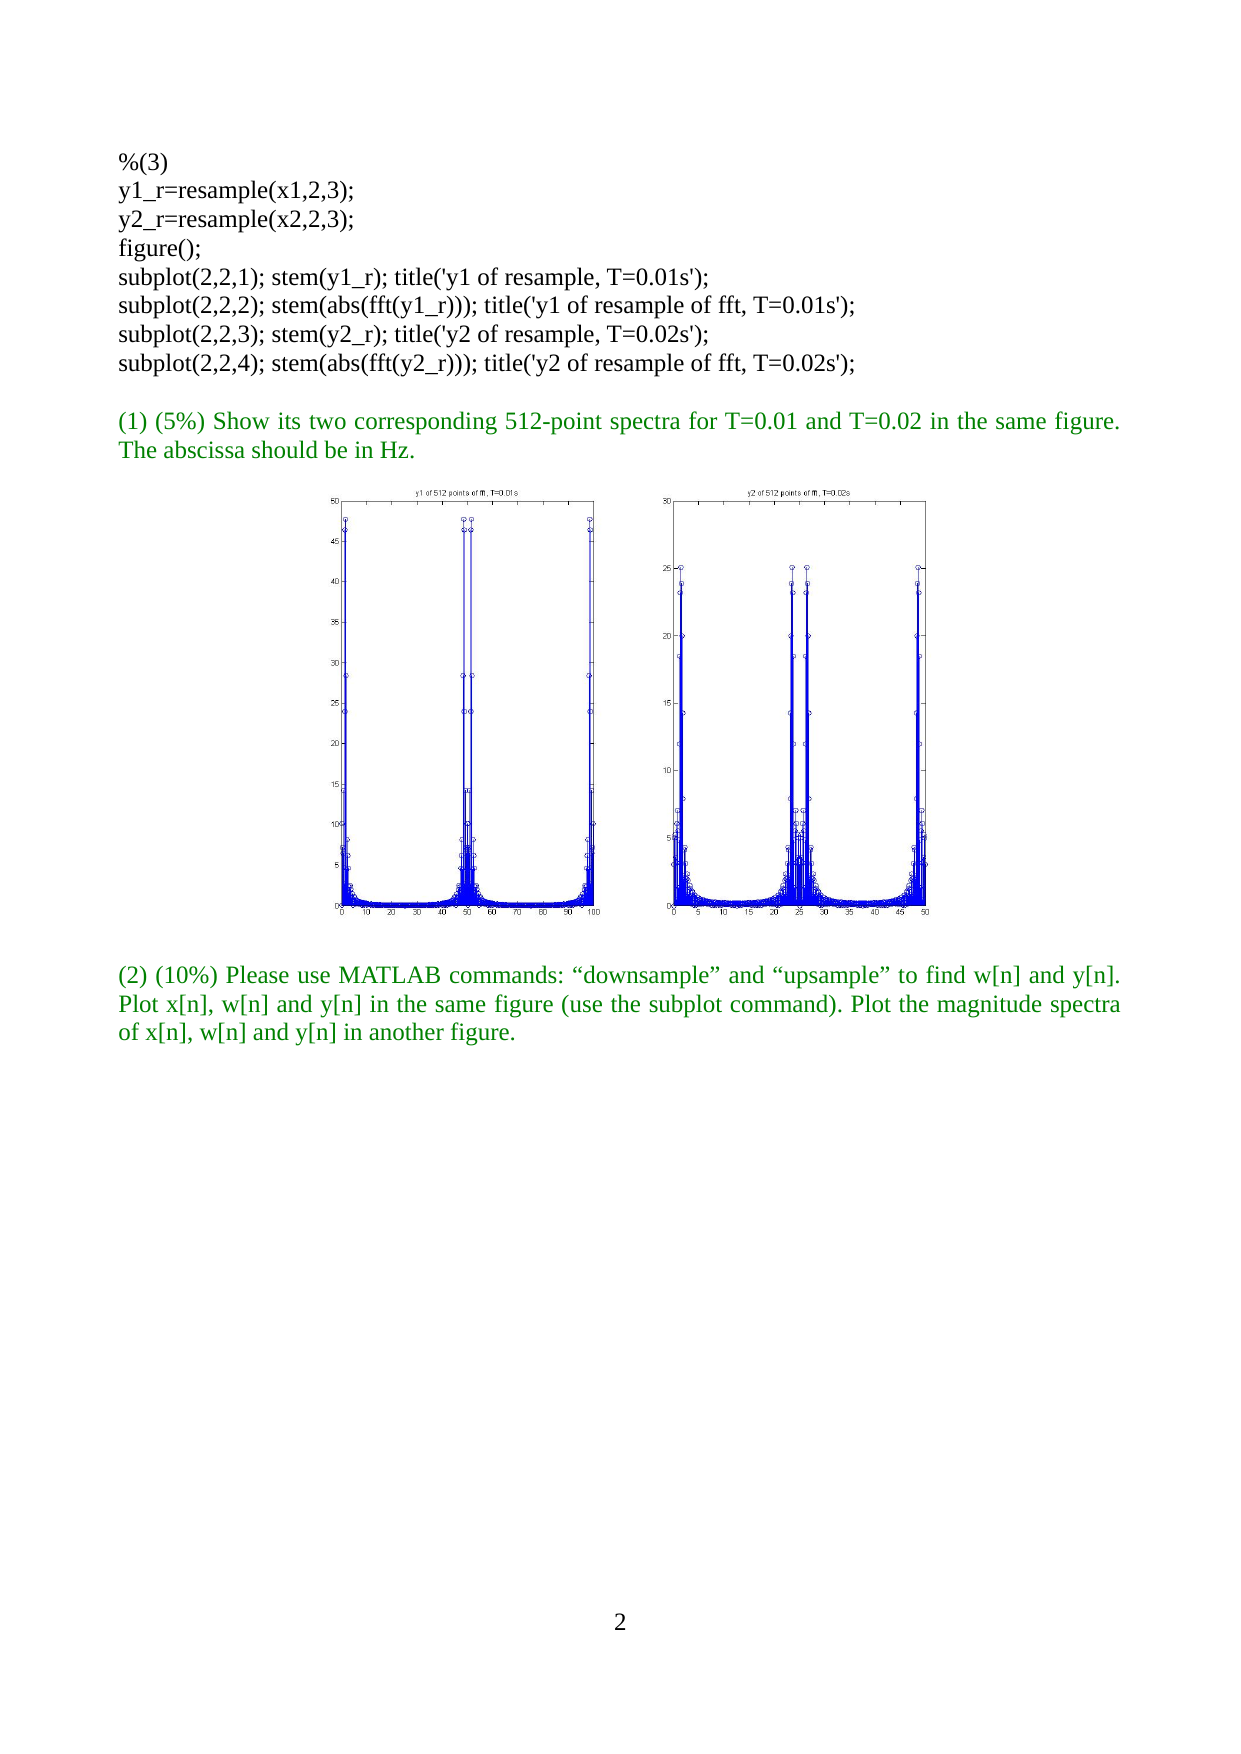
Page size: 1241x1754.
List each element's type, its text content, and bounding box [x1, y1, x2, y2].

text y2_r=resample(x2,2,3); [118, 204, 1122, 233]
text subplot(2,2,1); stem(y1_r); title('y1 of resample, T=0.01s'); [118, 262, 1122, 291]
text subplot(2,2,3); stem(y2_r); title('y2 of resample, T=0.02s'); [118, 319, 1122, 348]
picture [243, 463, 997, 960]
text %(3) [118, 147, 1122, 176]
text subplot(2,2,4); stem(abs(fft(y2_r))); title('y2 of resample of fft, T=0.02s'); [118, 348, 1122, 377]
text y1_r=resample(x1,2,3); [118, 176, 1122, 204]
text figure(); [118, 233, 1122, 262]
text (1) (5%) Show its two corresponding 512-point spectra for T=0.01 and T=0.02 in the same figure. The abscissa should be in Hz. [118, 406, 1122, 464]
text subplot(2,2,2); stem(abs(fft(y1_r))); title('y1 of resample of fft, T=0.01s'); [118, 291, 1122, 319]
text (2) (10%) Please use MATLAB commands: “downsample” and “upsample” to find w[n] and y[n]. Plot x[n], w[n] and y[n] in the same figure (use the subplot command). Plot the magnitude spectra of x[n], w[n] and y[n] in another figure. [118, 493, 1122, 1046]
